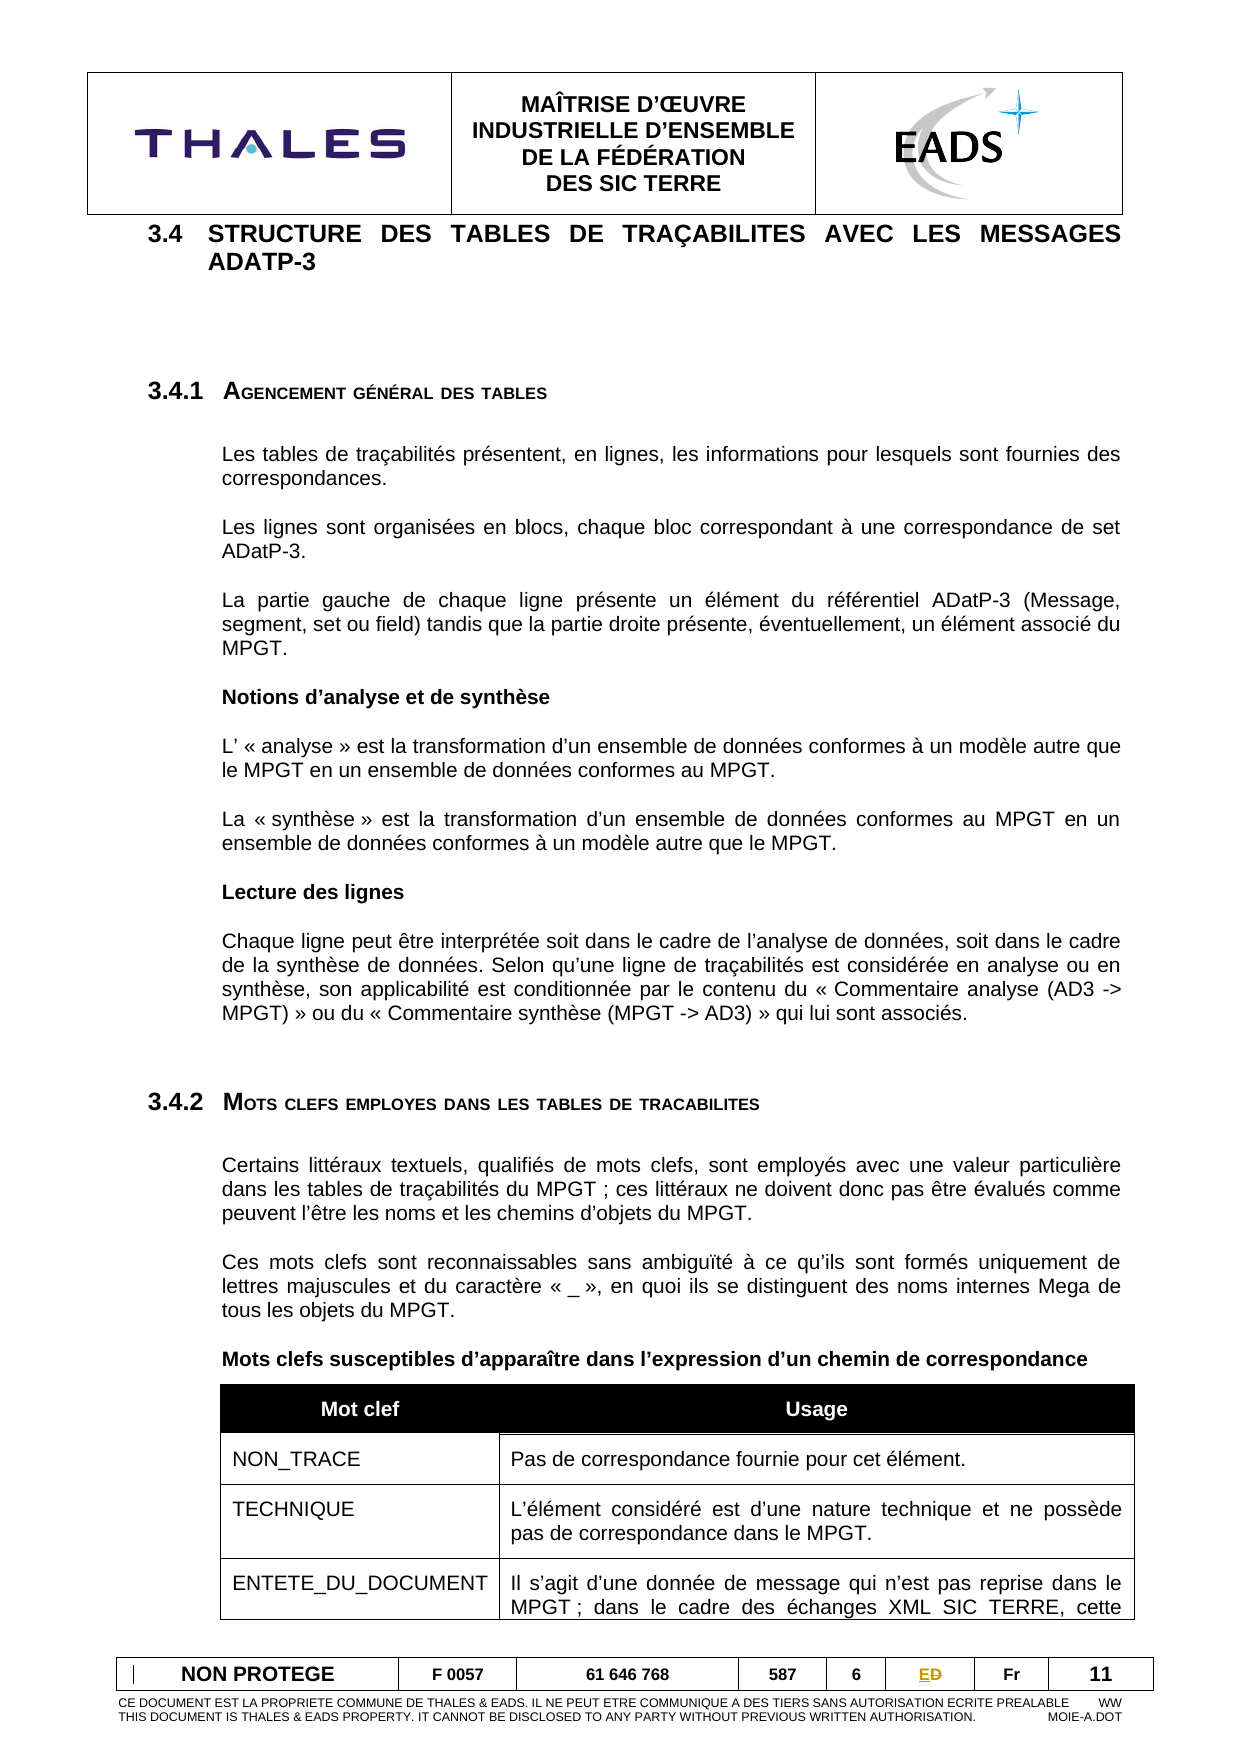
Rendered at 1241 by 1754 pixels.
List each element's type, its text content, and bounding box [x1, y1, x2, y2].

text Lecture des lignes [222, 880, 1122, 904]
table_cell TECHNIQUE [221, 1485, 499, 1557]
picture [888, 81, 1050, 206]
text Certains littéraux textuels, qualifiés de mots clefs, sont employés avec une valeur particulière dans les tables de traçabilités du MPGT ; ces littéraux ne doivent donc pas être évalués comme peuvent l’être les noms et les chemins d’objets du MPGT. [222, 1153, 1122, 1225]
text Les tables de traçabilités présentent, en lignes, les informations pour lesquels sont fournies des correspondances. [222, 442, 1122, 490]
text Mots clefs susceptibles d’apparaître dans l’expression d’un chemin de correspondance [222, 1347, 1122, 1371]
table_cell NON_TRACE [221, 1435, 499, 1483]
text La « synthèse » est la transformation d’un ensemble de données conformes au MPGT en un ensemble de données conformes à un modèle autre que le MPGT. [222, 807, 1122, 855]
subtitle Structure des tables de traçabilites avec les Messages ADatP-3 [148, 218, 1122, 276]
text Les lignes sont organisées en blocs, chaque bloc correspondant à une correspondance de set ADatP-3. [222, 515, 1122, 563]
picture [111, 108, 428, 179]
text Ces mots clefs sont reconnaissables sans ambiguïté à ce qu’ils sont formés uniquement de lettres majuscules et du caractère « _ », en quoi ils se distinguent des noms internes Mega de tous les objets du MPGT. [222, 1250, 1122, 1322]
text L’ « analyse » est la transformation d’un ensemble de données conformes à un modèle autre que le MPGT en un ensemble de données conformes au MPGT. [222, 734, 1122, 782]
text Notions d’analyse et de synthèse [222, 685, 1122, 709]
table_cell L’élément considéré est d’une nature technique et ne possède pas de correspondance dans le MPGT. [500, 1485, 1134, 1557]
table_header Usage [500, 1385, 1134, 1433]
table_header Mot clef [221, 1385, 499, 1433]
table_cell Il s’agit d’une donnée de message qui n’est pas reprise dans le MPGT ; dans le cadre des échanges XML SIC TERRE, cette [500, 1559, 1134, 1619]
subtitle Agencement général des tables [148, 376, 1122, 405]
table_cell ENTETE_DU_DOCUMENT [221, 1559, 499, 1619]
text Chaque ligne peut être interprétée soit dans le cadre de l’analyse de données, soit dans le cadre de la synthèse de données. Selon qu’une ligne de traçabilités est considérée en analyse ou en synthèse, son applicabilité est conditionnée par le contenu du « Commentaire analyse (AD3 -> MPGT) » ou du « Commentaire synthèse (MPGT -> AD3) » qui lui sont associés. [222, 929, 1122, 1024]
subtitle Mots clefs employes dans les tables de tracabilites [148, 1087, 1122, 1116]
text La partie gauche de chaque ligne présente un élément du référentiel ADatP-3 (Message, segment, set ou field) tandis que la partie droite présente, éventuellement, un élément associé du MPGT. [222, 588, 1122, 660]
table_cell Pas de correspondance fournie pour cet élément. [500, 1435, 1134, 1483]
